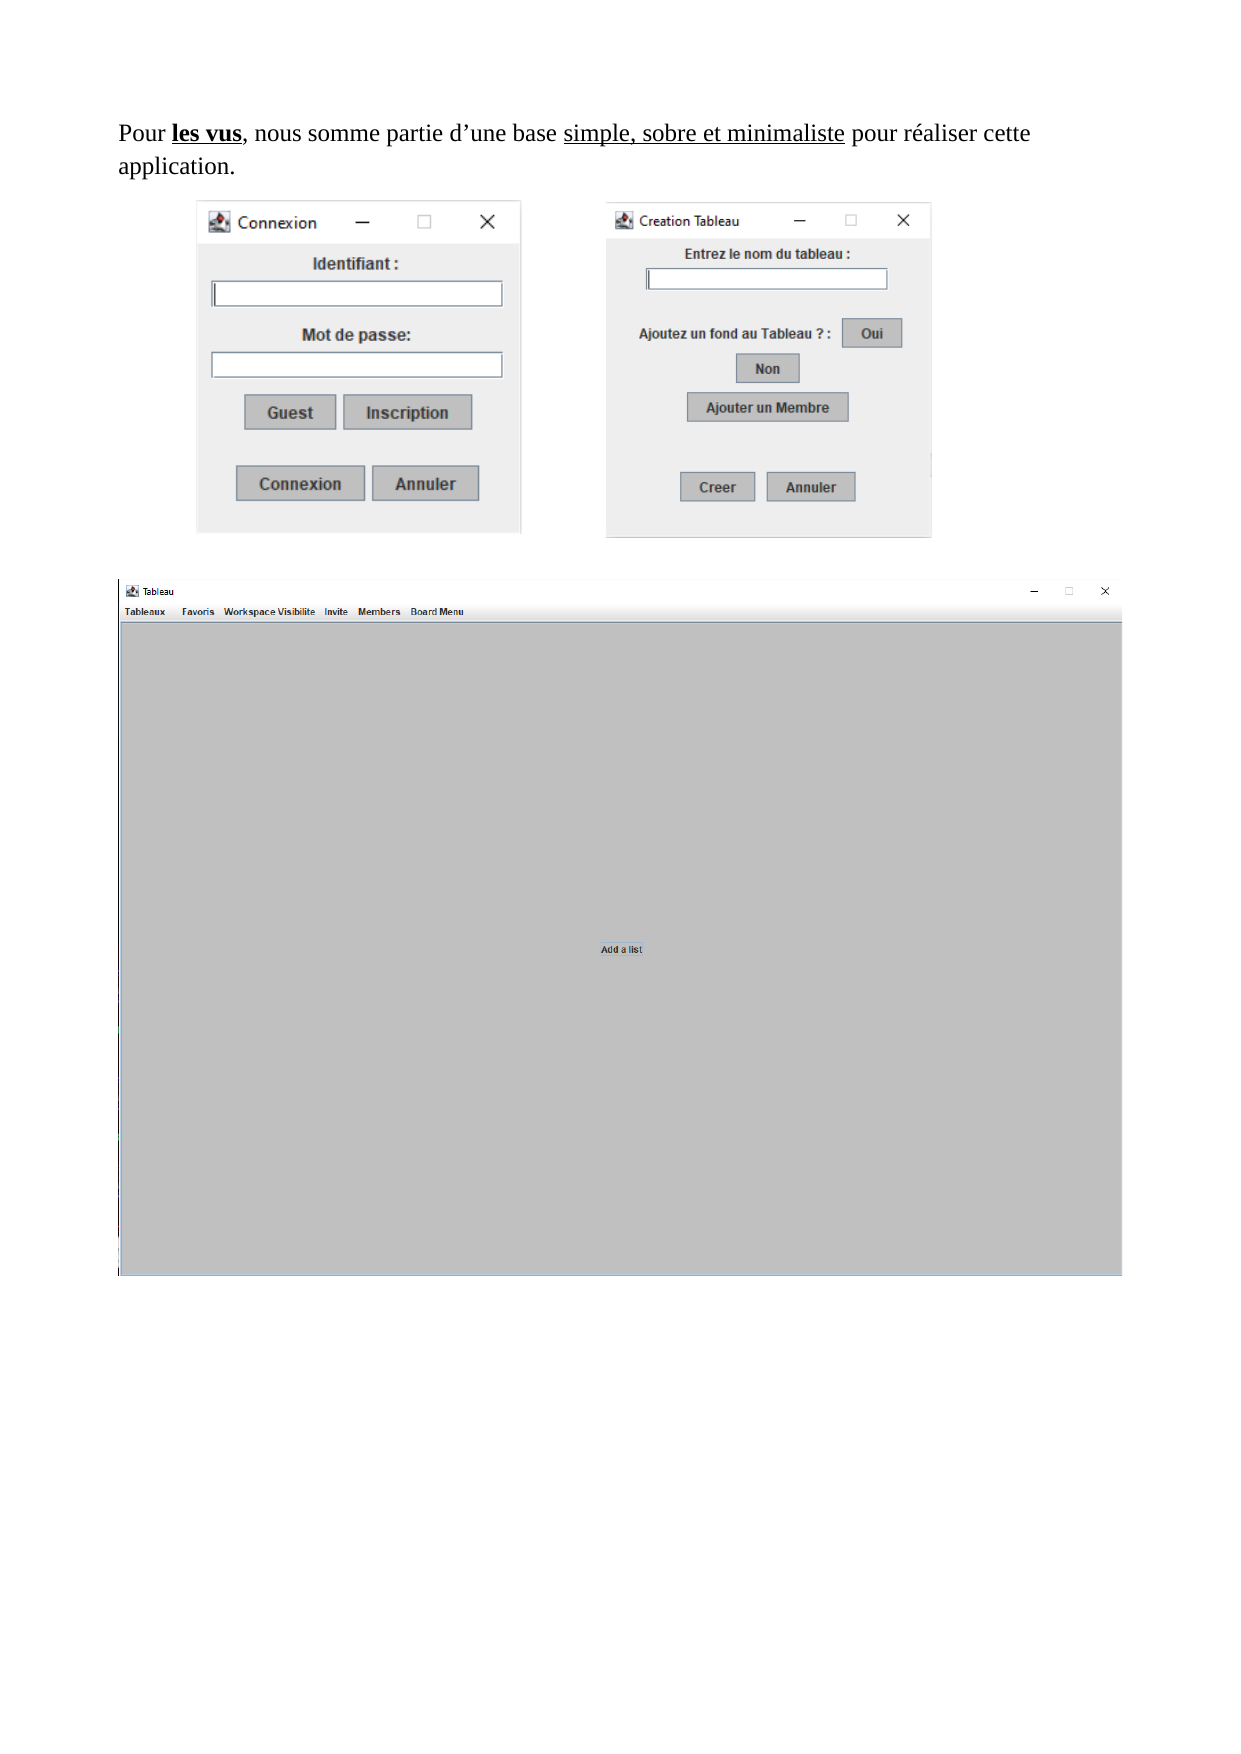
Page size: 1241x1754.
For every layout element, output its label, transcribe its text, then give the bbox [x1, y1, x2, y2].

picture [605, 202, 932, 538]
text Pour les vus, nous somme partie d’une base simple, sobre et minimaliste pour réaliser cette application. [118, 118, 1122, 180]
picture [118, 579, 1123, 1276]
picture [196, 200, 522, 534]
